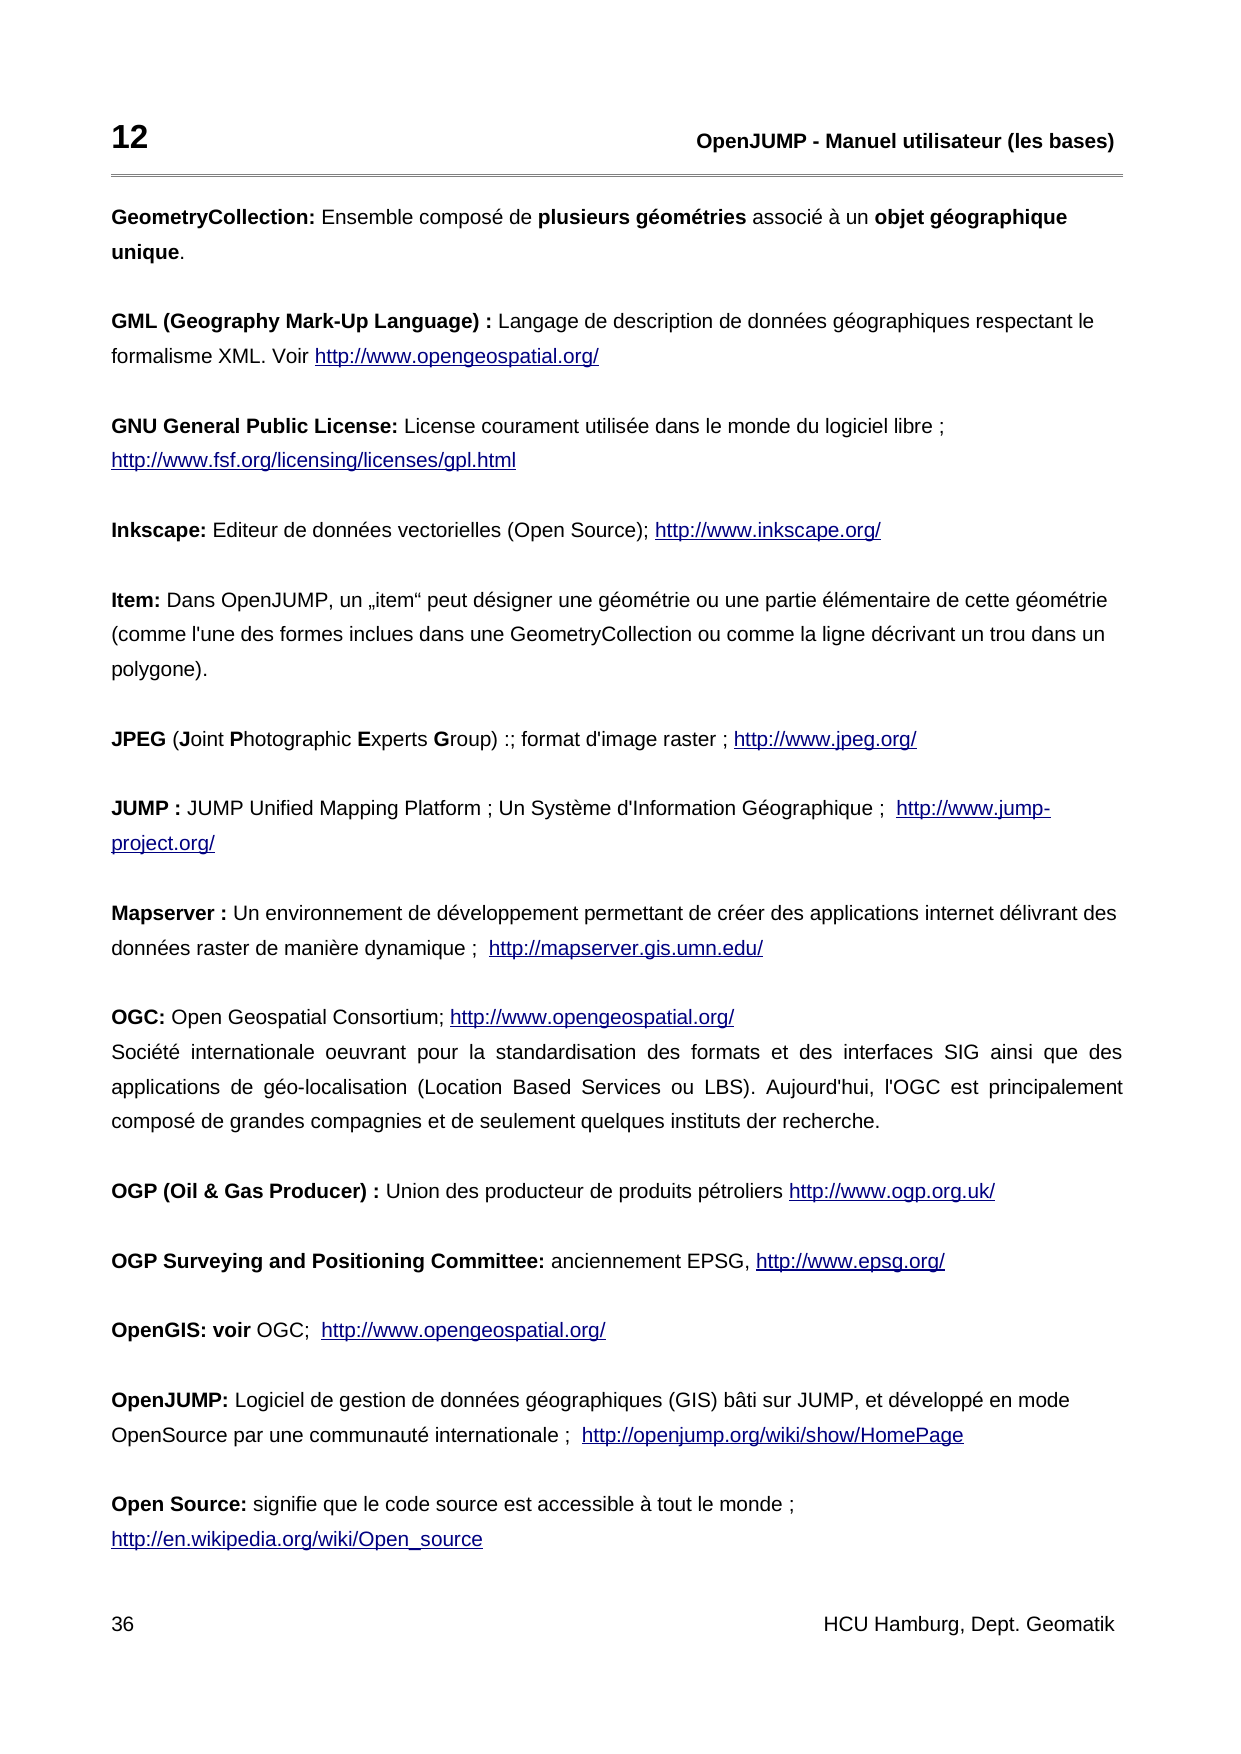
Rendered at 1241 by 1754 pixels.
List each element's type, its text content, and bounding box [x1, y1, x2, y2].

text OGC: Open Geospatial Consortium; http://www.opengeospatial.org/ [111, 1006, 1123, 1029]
text Mapserver : Un environnement de développement permettant de créer des applications internet délivrant des données raster de manière dynamique ; http://mapserver.gis.umn.edu/ [111, 901, 1123, 959]
text OGP (Oil & Gas Producer) : Union des producteur de produits pétroliers http://www.ogp.org.uk/ [111, 1180, 1123, 1203]
text Société internationale oeuvrant pour la standardisation des formats et des interfaces SIG ainsi que des applications de géo-localisation (Location Based Services ou LBS). Aujourd'hui, l'OGC est principalement composé de grandes compagnies et de seulement quelques instituts der recherche. [111, 1041, 1123, 1133]
text GNU General Public License: License courament utilisée dans le monde du logiciel libre ; http://www.fsf.org/licensing/licenses/gpl.html [111, 414, 1123, 472]
text GeometryCollection: Ensemble composé de plusieurs géométries associé à un objet géographique unique. [111, 206, 1123, 264]
text Item: Dans OpenJUMP, un „item“ peut désigner une géométrie ou une partie élémentaire de cette géométrie (comme l'une des formes inclues dans une GeometryCollection ou comme la ligne décrivant un trou dans un polygone). [111, 588, 1123, 681]
text OpenJUMP: Logiciel de gestion de données géographiques (GIS) bâti sur JUMP, et développé en mode OpenSource par une communauté internationale ; http://openjump.org/wiki/show/HomePage [111, 1388, 1123, 1447]
text OGP Surveying and Positioning Committee: anciennement EPSG, http://www.epsg.org/ [111, 1249, 1123, 1273]
text JUMP : JUMP Unified Mapping Platform ; Un Système d'Information Géographique ; http://www.jump-project.org/ [111, 797, 1123, 855]
text Open Source: signifie que le code source est accessible à tout le monde ; http://en.wikipedia.org/wiki/Open_source [111, 1493, 1123, 1551]
text GML (Geography Mark-Up Language) : Langage de description de données géographiques respectant le formalisme XML. Voir http://www.opengeospatial.org/ [111, 310, 1123, 368]
text Inkscape: Editeur de données vectorielles (Open Source); http://www.inkscape.org/ [111, 519, 1123, 542]
text JPEG (Joint Photographic Experts Group) :; format d'image raster ; http://www.jpeg.org/ [111, 727, 1123, 751]
text OpenGIS: voir OGC; http://www.opengeospatial.org/ [111, 1319, 1123, 1342]
